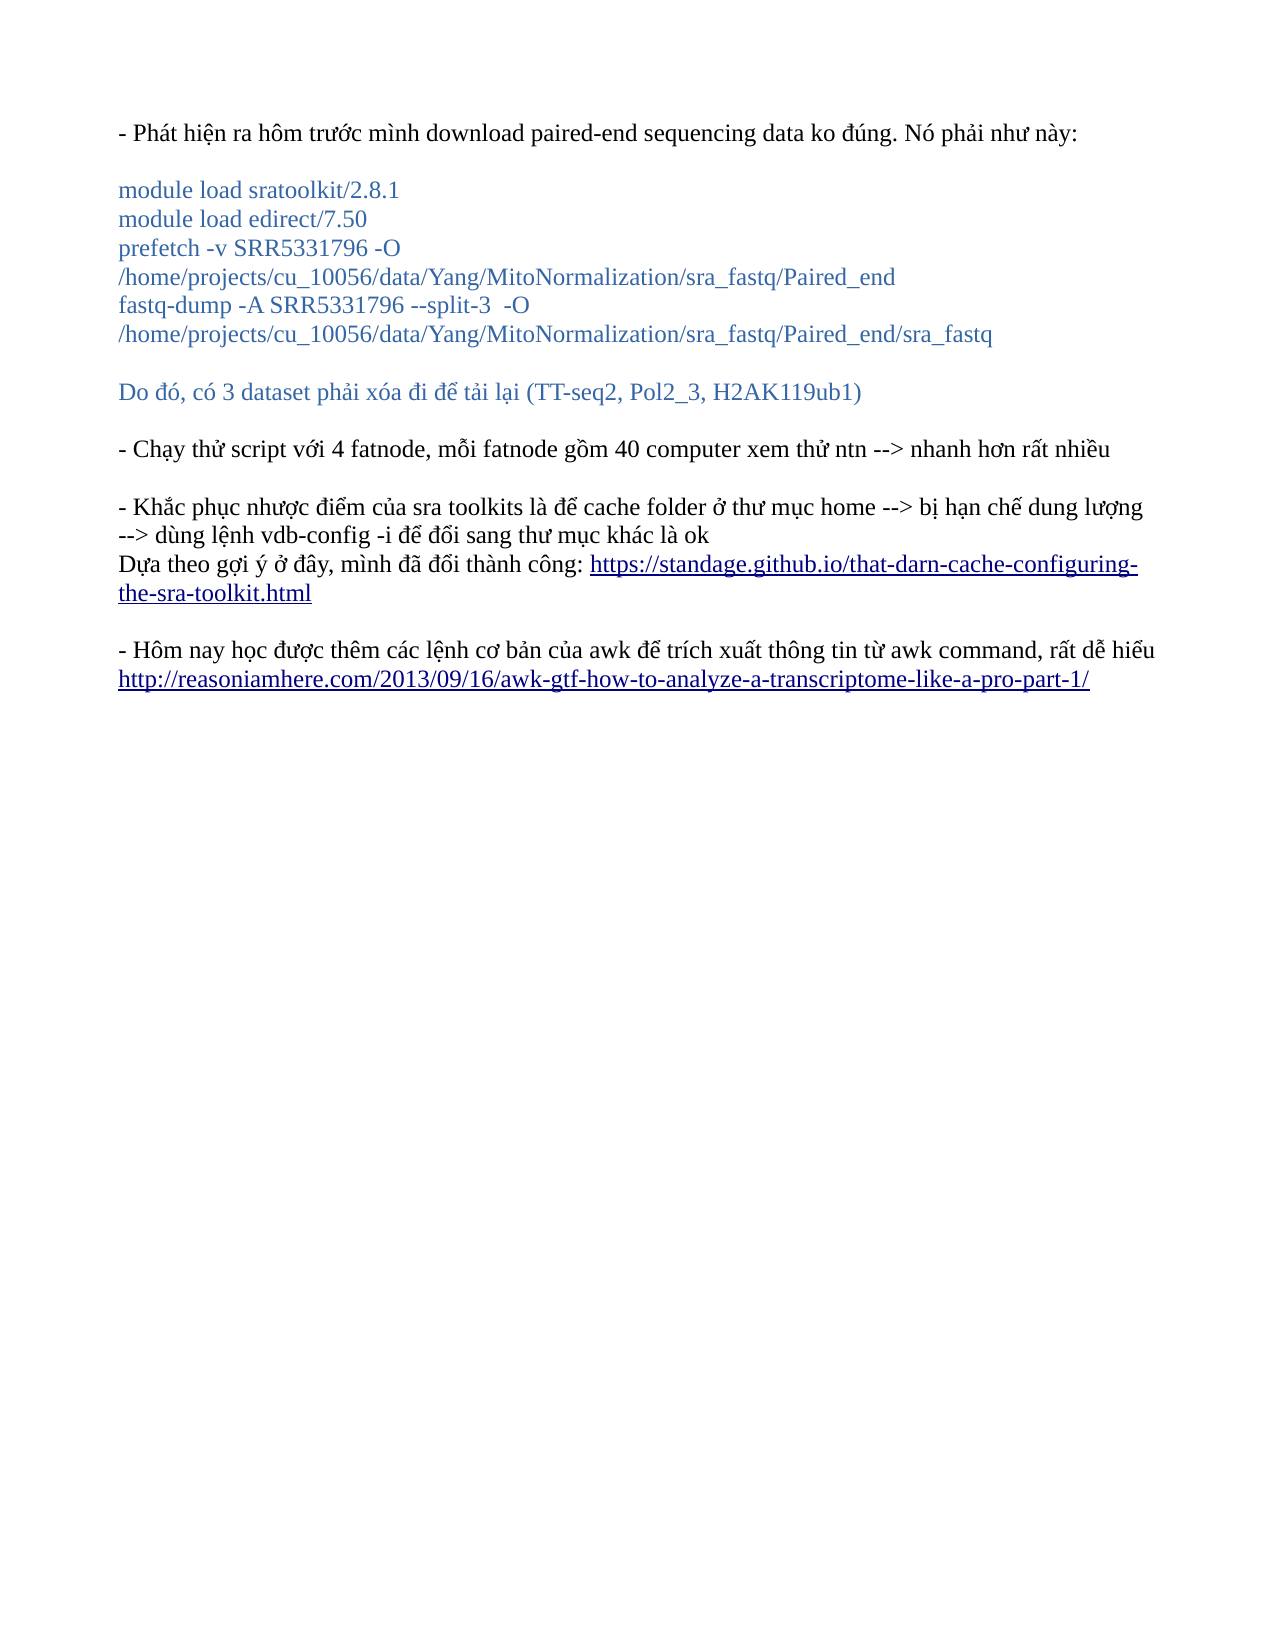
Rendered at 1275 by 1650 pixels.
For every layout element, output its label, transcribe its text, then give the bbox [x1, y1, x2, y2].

text - Chạy thử script với 4 fatnode, mỗi fatnode gồm 40 computer xem thử ntn --> nhanh hơn rất nhiều [118, 434, 1157, 463]
text module load edirect/7.50 [118, 204, 1157, 233]
text Dựa theo gợi ý ở đây, mình đã đổi thành công: https://standage.github.io/that-darn-cache-configuring-the-sra-toolkit.html [118, 549, 1157, 607]
text Do đó, có 3 dataset phải xóa đi để tải lại (TT-seq2, Pol2_3, H2AK119ub1) [118, 377, 1157, 406]
text - Phát hiện ra hôm trước mình download paired-end sequencing data ko đúng. Nó phải như này: [118, 118, 1157, 147]
text - Hôm nay học được thêm các lệnh cơ bản của awk để trích xuất thông tin từ awk command, rất dễ hiểu [118, 636, 1157, 664]
text - Khắc phục nhược điểm của sra toolkits là để cache folder ở thư mục home --> bị hạn chế dung lượng [118, 492, 1157, 521]
text http://reasoniamhere.com/2013/09/16/awk-gtf-how-to-analyze-a-transcriptome-like-a-pro-part-1/ [118, 664, 1157, 693]
text --> dùng lệnh vdb-config -i để đổi sang thư mục khác là ok [118, 521, 1157, 549]
text fastq-dump -A SRR5331796 --split-3 -O /home/projects/cu_10056/data/Yang/MitoNormalization/sra_fastq/Paired_end/sra_fastq [118, 291, 1157, 348]
text module load sratoolkit/2.8.1 [118, 176, 1157, 204]
text prefetch -v SRR5331796 -O /home/projects/cu_10056/data/Yang/MitoNormalization/sra_fastq/Paired_end [118, 233, 1157, 291]
